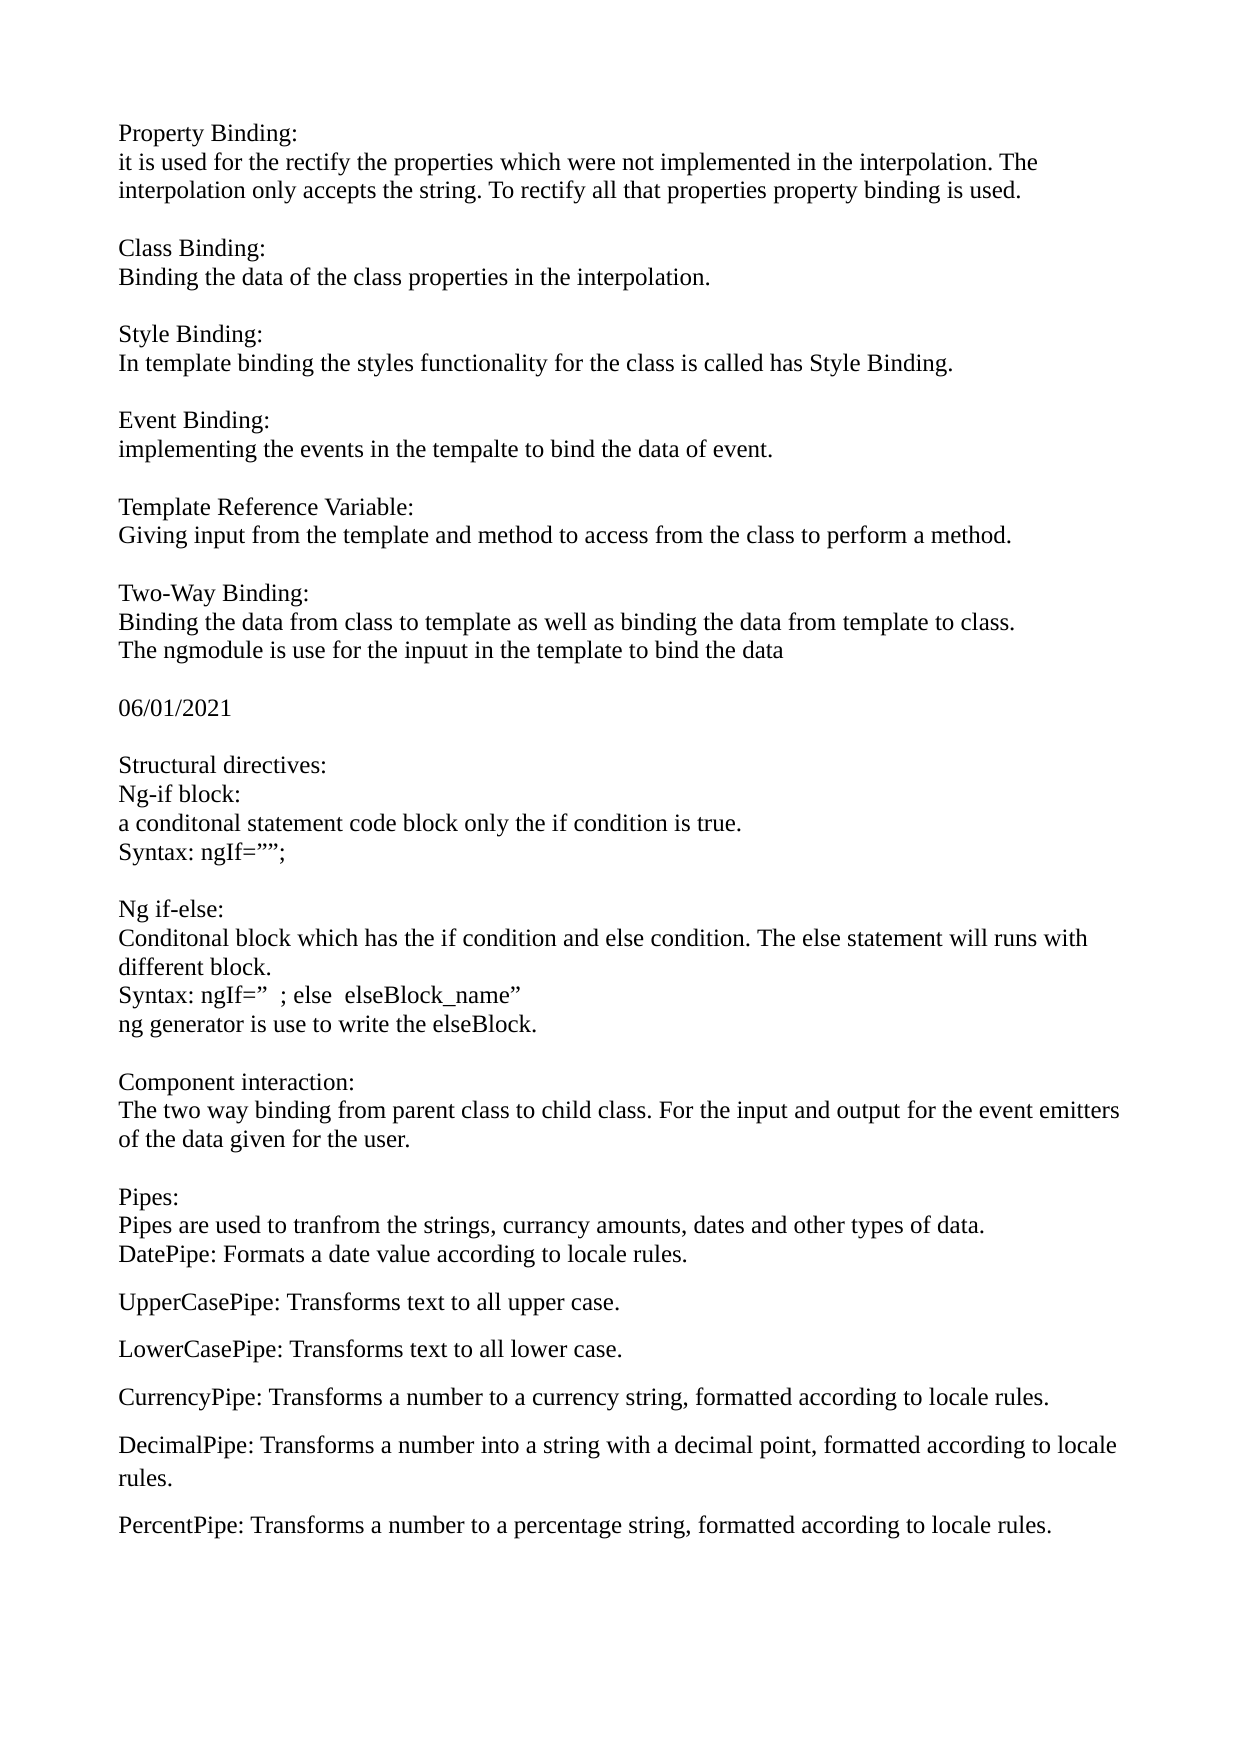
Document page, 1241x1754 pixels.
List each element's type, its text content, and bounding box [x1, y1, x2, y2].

text In template binding the styles functionality for the class is called has Style Binding. [118, 348, 1122, 377]
text Style Binding: [118, 319, 1122, 348]
text Structural directives: [118, 751, 1122, 779]
text Template Reference Variable: [118, 492, 1122, 521]
text Property Binding: [118, 118, 1122, 147]
text Pipes: [118, 1182, 1122, 1211]
text Binding the data from class to template as well as binding the data from template to class. [118, 607, 1122, 636]
text Ng-if block: [118, 779, 1122, 808]
text LowerCasePipe: Transforms text to all lower case. [118, 1334, 1122, 1363]
text DatePipe: Formats a date value according to locale rules. [118, 1239, 1122, 1268]
text Ng if-else: [118, 894, 1122, 923]
text Pipes are used to tranfrom the strings, currancy amounts, dates and other types of data. [118, 1211, 1122, 1239]
text ng generator is use to write the elseBlock. [118, 1009, 1122, 1038]
text Syntax: ngIf=” ; else elseBlock_name” [118, 981, 1122, 1009]
text Binding the data of the class properties in the interpolation. [118, 262, 1122, 291]
text Syntax: ngIf=””; [118, 837, 1122, 866]
text PercentPipe: Transforms a number to a percentage string, formatted according to locale rules. [118, 1510, 1122, 1540]
text The two way binding from parent class to child class. For the input and output for the event emitters of the data given for the user. [118, 1096, 1122, 1153]
text Event Binding: [118, 406, 1122, 434]
text Conditonal block which has the if condition and else condition. The else statement will runs with different block. [118, 923, 1122, 981]
text DecimalPipe: Transforms a number into a string with a decimal point, formatted according to locale rules. [118, 1430, 1122, 1492]
text 06/01/2021 [118, 693, 1122, 722]
text Class Binding: [118, 233, 1122, 262]
text UpperCasePipe: Transforms text to all upper case. [118, 1287, 1122, 1316]
text The ngmodule is use for the inpuut in the template to bind the data [118, 636, 1122, 664]
text CurrencyPipe: Transforms a number to a currency string, formatted according to locale rules. [118, 1382, 1122, 1411]
text Giving input from the template and method to access from the class to perform a method. [118, 521, 1122, 549]
text Component interaction: [118, 1067, 1122, 1096]
text a conditonal statement code block only the if condition is true. [118, 808, 1122, 837]
text it is used for the rectify the properties which were not implemented in the interpolation. The interpolation only accepts the string. To rectify all that properties property binding is used. [118, 147, 1122, 204]
text Two-Way Binding: [118, 578, 1122, 607]
text implementing the events in the tempalte to bind the data of event. [118, 434, 1122, 463]
